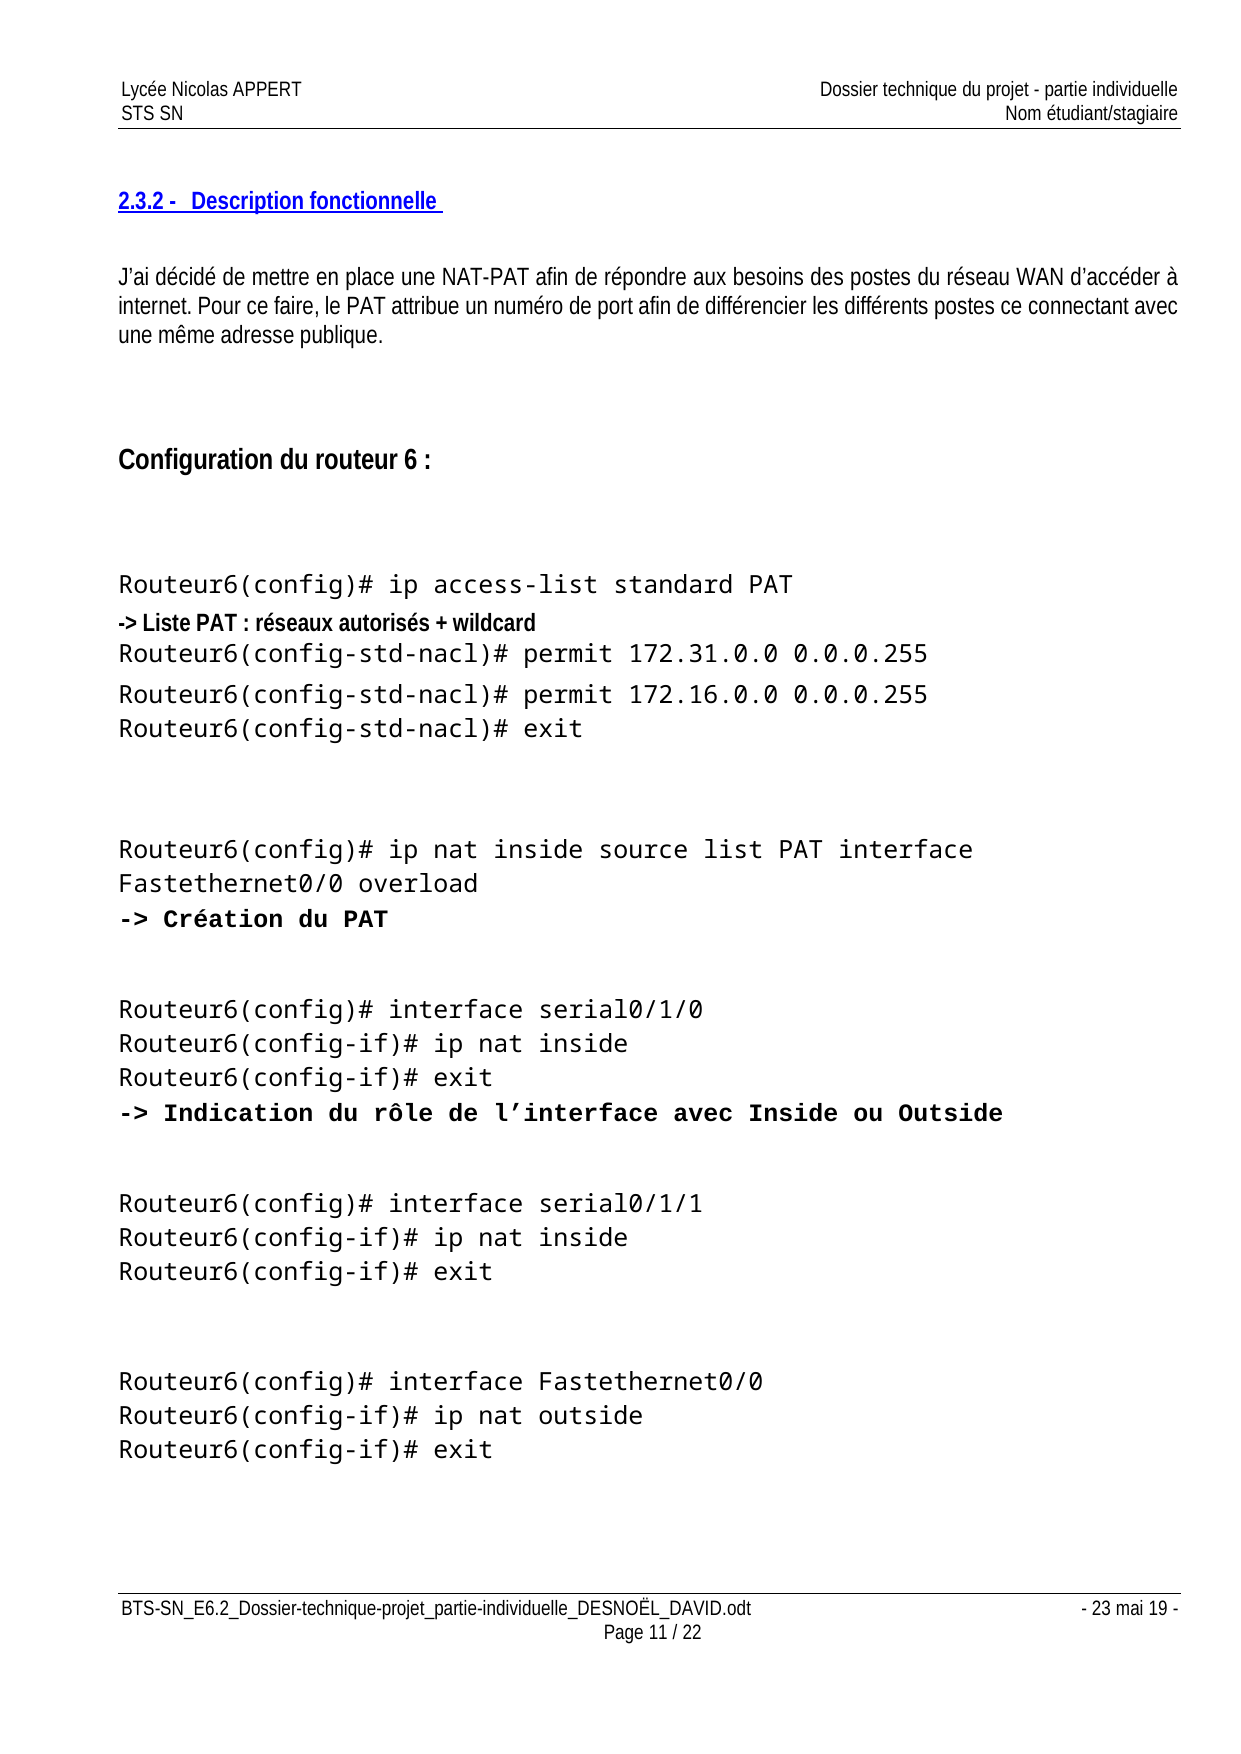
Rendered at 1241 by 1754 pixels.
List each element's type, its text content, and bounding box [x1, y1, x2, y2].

text Routeur6(config)# ip access-list standard PAT [118, 567, 1181, 601]
text Routeur6(config)# interface serial0/1/1 Routeur6(config-if)# ip nat inside Routeur6(config-if)# exit [118, 1186, 1181, 1288]
text J’ai décidé de mettre en place une NAT-PAT afin de répondre aux besoins des postes du réseau WAN d’accéder à internet. Pour ce faire, le PAT attribue un numéro de port afin de différencier les différents postes ce connectant avec une même adresse publique. [118, 262, 1181, 349]
text Routeur6(config)# interface serial0/1/0 Routeur6(config-if)# ip nat inside Routeur6(config-if)# exit [118, 992, 1181, 1094]
text Routeur6(config-std-nacl)# permit 172.16.0.0 0.0.0.255 Routeur6(config-std-nacl)# exit [118, 677, 1181, 745]
text -> Création du PAT [118, 906, 1181, 935]
text Configuration du routeur 6 : [118, 442, 1181, 475]
text Routeur6(config)# interface Fastethernet0/0 Routeur6(config-if)# ip nat outside Routeur6(config-if)# exit [118, 1364, 1181, 1466]
subtitle Description fonctionnelle [118, 186, 1181, 215]
text -> Liste PAT : réseaux autorisés + wildcard Routeur6(config-std-nacl)# permit 172.31.0.0 0.0.0.255 [118, 607, 1181, 670]
text Routeur6(config)# ip nat inside source list PAT interface Fastethernet0/0 overload [118, 832, 1181, 900]
text -> Indication du rôle de l’interface avec Inside ou Outside [118, 1100, 1181, 1129]
